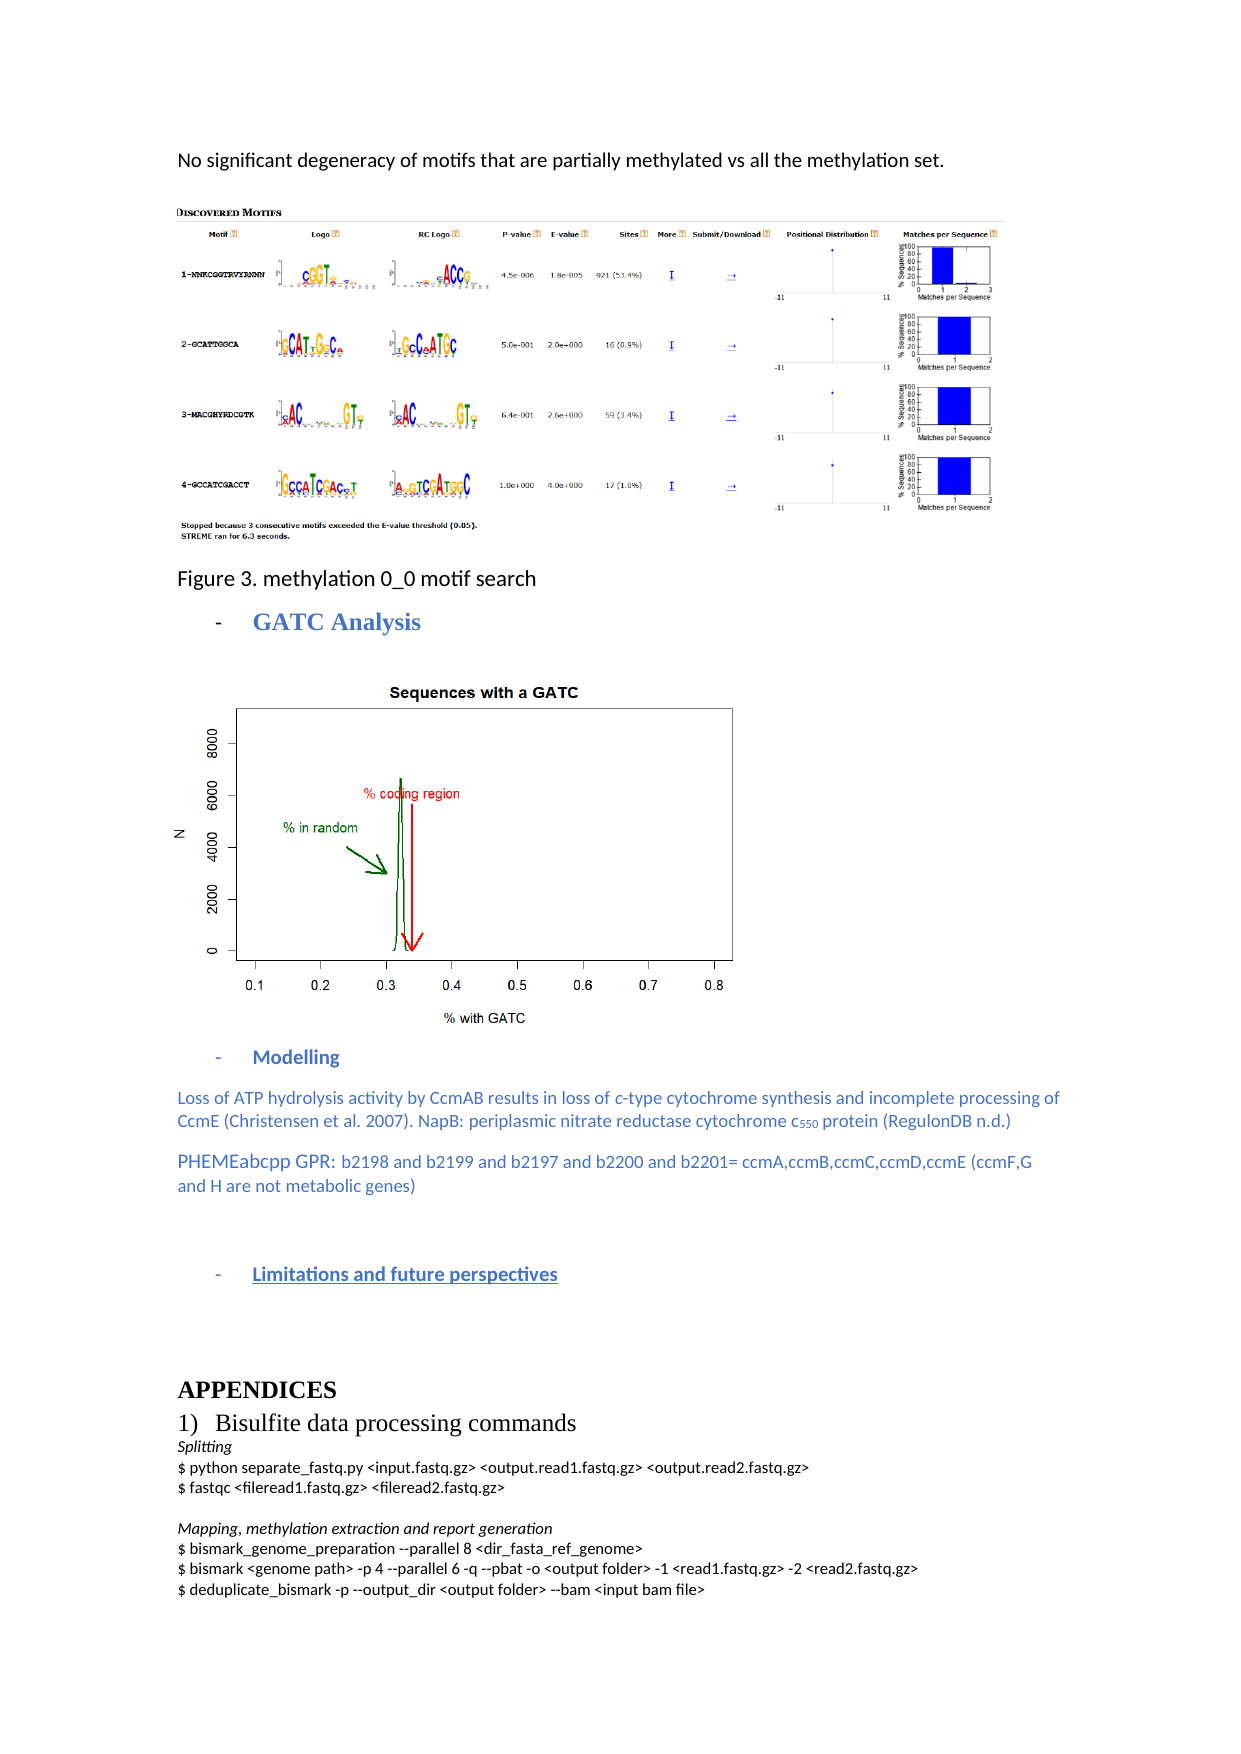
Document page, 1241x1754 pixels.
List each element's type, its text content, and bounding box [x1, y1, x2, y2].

text Mapping, methylation extraction and report generation [177, 1518, 1063, 1538]
text $ bismark <genome path> -p 4 --parallel 6 -q --pbat -o <output folder> -1 <read1.fastq.gz> -2 <read2.fastq.gz> [177, 1558, 1063, 1579]
text $ deduplicate_bismark -p --output_dir <output folder> --bam <input bam file> [177, 1579, 1063, 1599]
text $ bismark_genome_preparation --parallel 8 <dir_fasta_ref_genome> [177, 1538, 1063, 1558]
text $ python separate_fastq.py <input.fastq.gz> <output.read1.fastq.gz> <output.read2.fastq.gz> [177, 1457, 1063, 1477]
text No significant degeneracy of motifs that are partially methylated vs all the methylation set. [177, 148, 1063, 173]
text PHEMEabcpp GPR: b2198 and b2199 and b2197 and b2200 and b2201= ccmA,ccmB,ccmC,ccmD,ccmE (ccmF,G and H are not metabolic genes) [177, 1148, 1063, 1197]
text $ fastqc <fileread1.fastq.gz> <fileread2.fastq.gz> [177, 1477, 1063, 1498]
list GATC Analysis [215, 190, 1063, 637]
subtitle APPENDICES [177, 1375, 1063, 1404]
subtitle Bisulfite data processing commands [177, 1408, 1063, 1437]
text Loss of ATP hydrolysis activity by CcmAB results in loss of c-type cytochrome synthesis and incomplete processing of CcmE (Christensen et al. 2007). NapB: periplasmic nitrate reductase cytochrome c550 protein (RegulonDB n.d.) [177, 1086, 1063, 1132]
list Limitations and future perspectives [215, 1261, 1063, 1286]
text Splitting [177, 1437, 1063, 1457]
list Modelling [215, 653, 1063, 1069]
